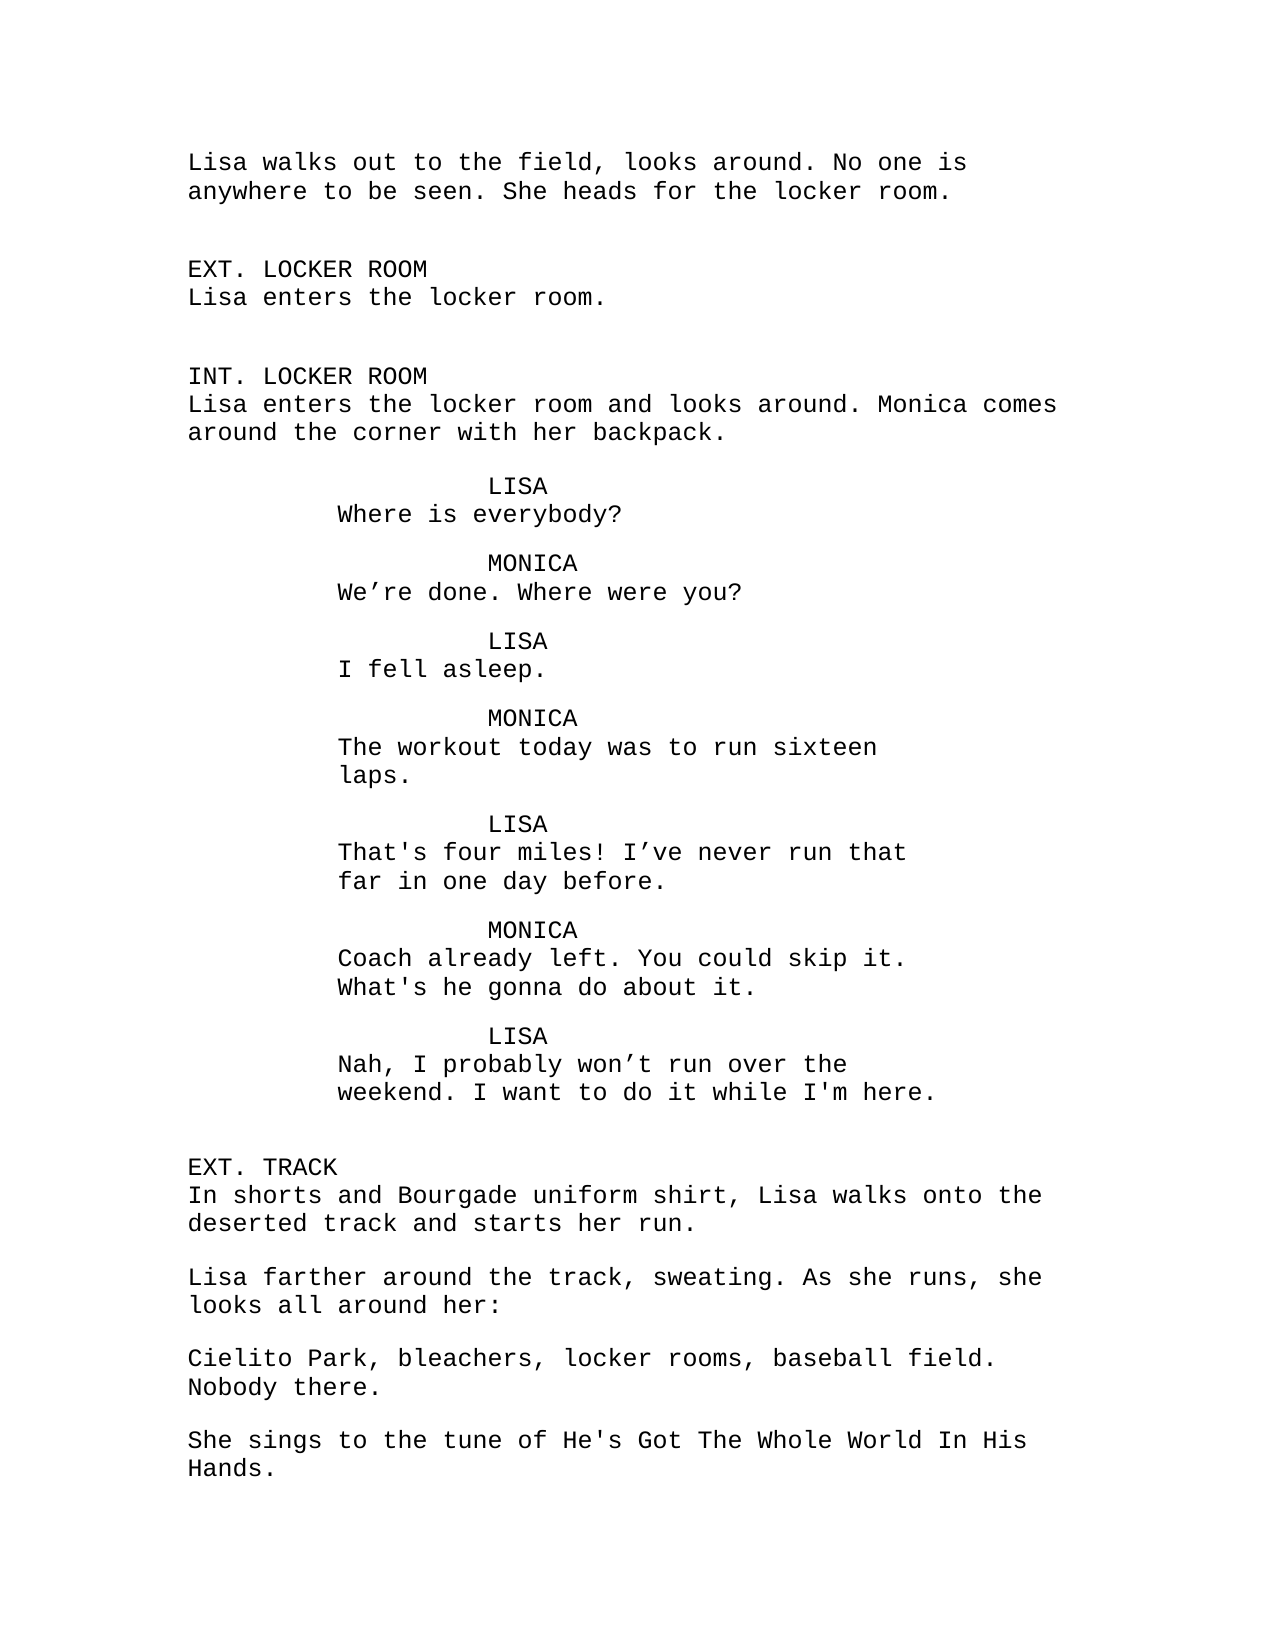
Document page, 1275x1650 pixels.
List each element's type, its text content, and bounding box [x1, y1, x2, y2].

text Coach already left. You could skip it. What's he gonna do about it. [337, 946, 937, 1002]
text LISA [187, 812, 1087, 840]
text Lisa walks out to the field, looks around. No one is anywhere to be seen. She heads for the locker room. [187, 150, 1087, 207]
text LISA [187, 1023, 1087, 1052]
text In shorts and Bourgade uniform shirt, Lisa walks onto the deserted track and starts her run. [187, 1182, 1087, 1239]
subtitle INT. LOCKER ROOM [187, 363, 1087, 392]
text I fell asleep. [337, 657, 937, 685]
text MONICA [187, 917, 1087, 946]
text MONICA [187, 706, 1087, 734]
text LISA [187, 628, 1087, 657]
text Lisa farther around the track, sweating. As she runs, she looks all around her: [187, 1264, 1087, 1321]
text The workout today was to run sixteen laps. [337, 734, 937, 791]
text She sings to the tune of He's Got The Whole World In His Hands. [187, 1427, 1087, 1484]
text Where is everybody? [337, 502, 937, 530]
text Nah, I probably won’t run over the weekend. I want to do it while I'm here. [337, 1052, 937, 1108]
subtitle EXT. LOCKER ROOM [187, 257, 1087, 285]
text Lisa enters the locker room. [187, 285, 1087, 313]
subtitle EXT. TRACK [187, 1154, 1087, 1182]
text MONICA [187, 551, 1087, 579]
text Cielito Park, bleachers, locker rooms, baseball field. Nobody there. [187, 1346, 1087, 1402]
text Lisa enters the locker room and looks around. Monica comes around the corner with her backpack. [187, 392, 1087, 448]
text LISA [187, 473, 1087, 502]
text We’re done. Where were you? [337, 579, 937, 607]
text That's four miles! I’ve never run that far in one day before. [337, 840, 937, 897]
